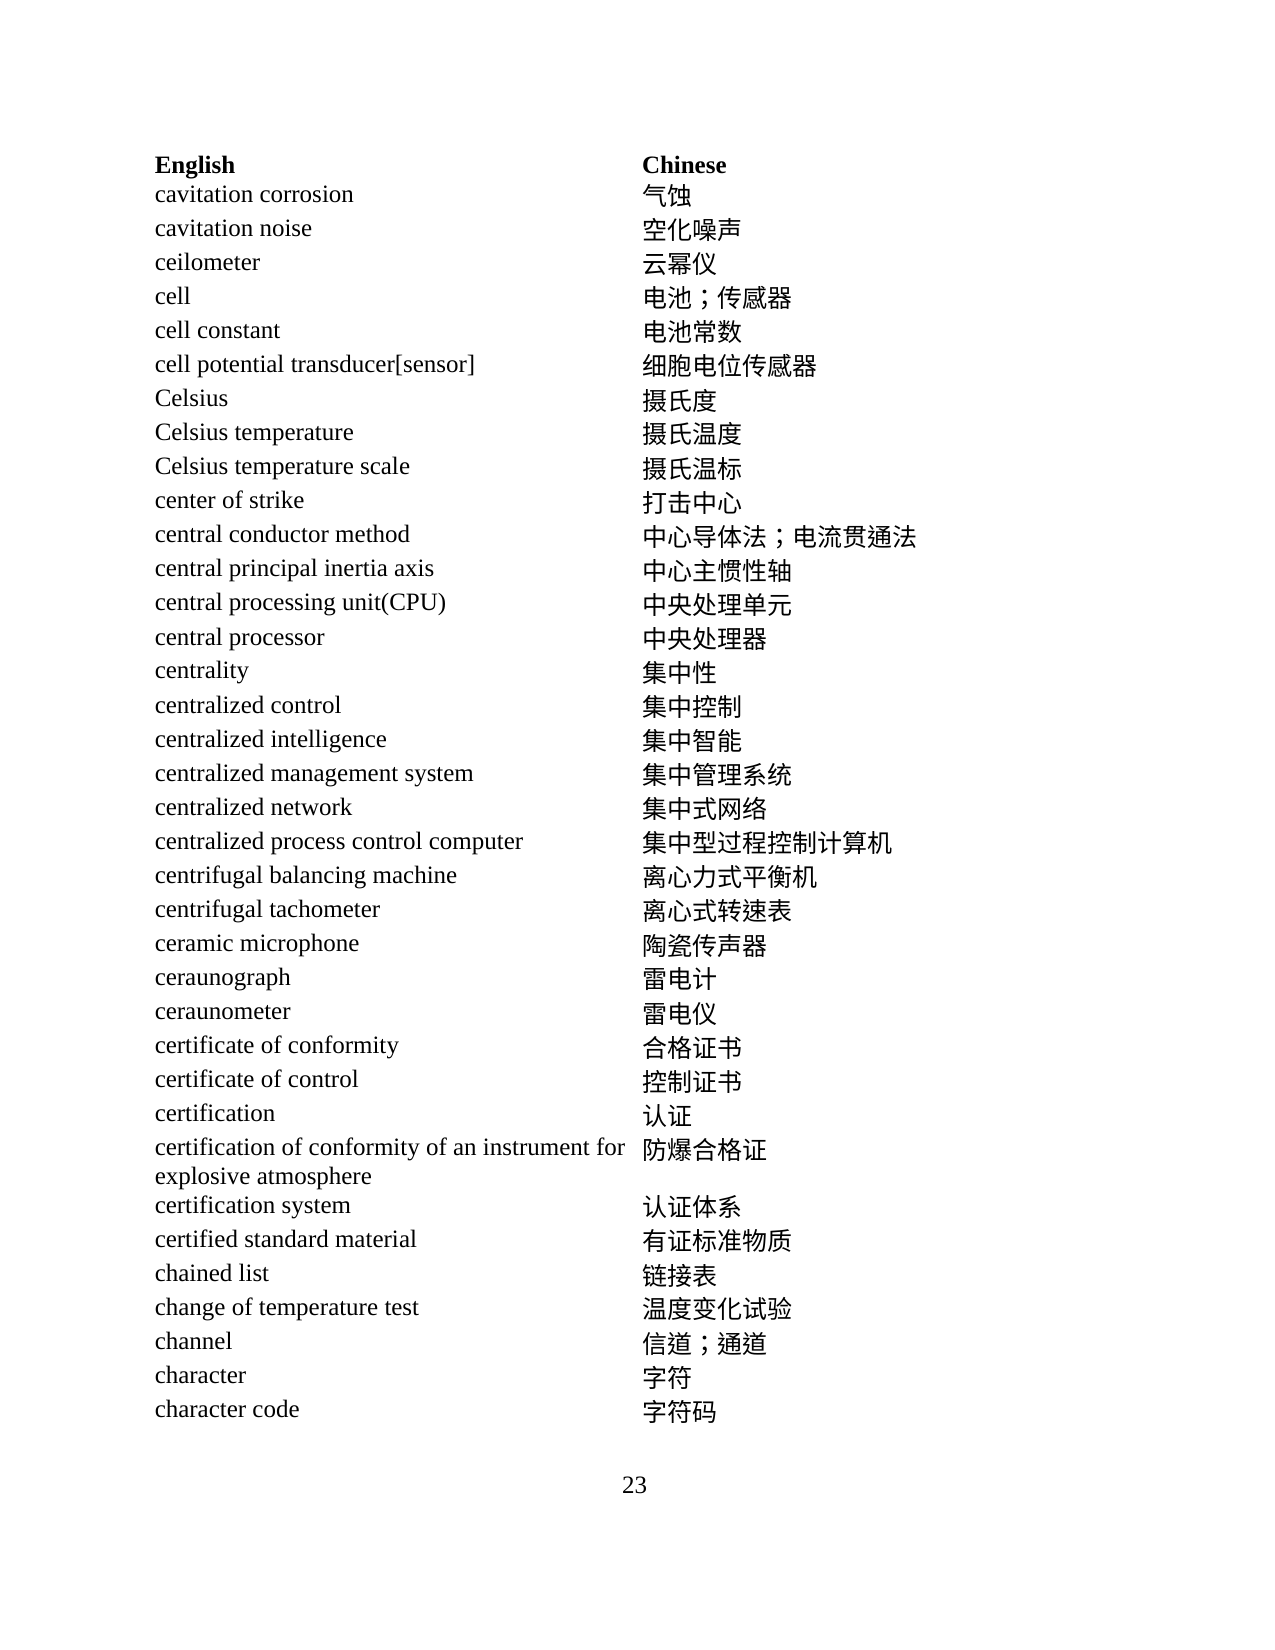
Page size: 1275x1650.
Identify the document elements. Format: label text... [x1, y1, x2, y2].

table_cell centrifugal tachometer [150, 894, 637, 928]
table_cell 有证标准物质 [638, 1224, 1125, 1258]
table_cell ceramic microphone [150, 928, 637, 962]
table_cell character code [150, 1394, 637, 1428]
table_cell 打击中心 [638, 485, 1125, 519]
table_cell centralized network [150, 792, 637, 826]
table_cell centralized intelligence [150, 724, 637, 758]
table_cell 雷电仪 [638, 996, 1125, 1030]
table_cell 陶瓷传声器 [638, 928, 1125, 962]
table_cell 摄氏温度 [638, 417, 1125, 451]
table_cell 集中式网络 [638, 792, 1125, 826]
table_cell centrifugal balancing machine [150, 860, 637, 894]
table_cell 中心导体法；电流贯通法 [638, 519, 1125, 553]
table_cell 中心主惯性轴 [638, 554, 1125, 587]
table_cell centralized control [150, 690, 637, 724]
table_cell character [150, 1360, 637, 1394]
table_cell cavitation corrosion [150, 179, 637, 213]
table_cell centrality [150, 656, 637, 690]
table_cell central principal inertia axis [150, 554, 637, 587]
table_header Chinese [638, 150, 1125, 179]
table_cell 电池常数 [638, 315, 1125, 349]
table_cell 认证体系 [638, 1190, 1125, 1224]
table_cell certification [150, 1099, 637, 1132]
table_header English [150, 150, 637, 179]
table_cell 集中型过程控制计算机 [638, 826, 1125, 860]
table_cell change of temperature test [150, 1292, 637, 1326]
table_cell 离心式转速表 [638, 894, 1125, 928]
table_cell 摄氏度 [638, 383, 1125, 417]
table_cell 电池；传感器 [638, 281, 1125, 315]
table_cell Celsius [150, 383, 637, 417]
table_cell center of strike [150, 485, 637, 519]
table_cell 中央处理单元 [638, 588, 1125, 622]
table_cell certified standard material [150, 1224, 637, 1258]
table_cell cell [150, 281, 637, 315]
table_cell central processor [150, 622, 637, 656]
table_cell certification system [150, 1190, 637, 1224]
table_cell 摄氏温标 [638, 451, 1125, 485]
table_cell 离心力式平衡机 [638, 860, 1125, 894]
table_cell 集中控制 [638, 690, 1125, 724]
table_cell 空化噪声 [638, 213, 1125, 247]
table_cell certification of conformity of an instrument for explosive atmosphere [150, 1133, 637, 1190]
table_cell ceilometer [150, 247, 637, 281]
table_cell 气蚀 [638, 179, 1125, 213]
table_cell 云幂仪 [638, 247, 1125, 281]
table_cell certificate of control [150, 1064, 637, 1098]
table_cell cell potential transducer[sensor] [150, 349, 637, 383]
table_cell certificate of conformity [150, 1030, 637, 1064]
table_cell 雷电计 [638, 962, 1125, 996]
table_cell 合格证书 [638, 1030, 1125, 1064]
table_cell 中央处理器 [638, 622, 1125, 656]
table_cell centralized management system [150, 758, 637, 792]
table_cell cell constant [150, 315, 637, 349]
table_cell Celsius temperature scale [150, 451, 637, 485]
table_cell centralized process control computer [150, 826, 637, 860]
table_cell 温度变化试验 [638, 1292, 1125, 1326]
table_cell cavitation noise [150, 213, 637, 247]
table_cell 信道；通道 [638, 1326, 1125, 1360]
table_cell 细胞电位传感器 [638, 349, 1125, 383]
table_cell 字符码 [638, 1394, 1125, 1428]
table_cell central processing unit(CPU) [150, 588, 637, 622]
table_cell chained list [150, 1258, 637, 1292]
table_cell 防爆合格证 [638, 1133, 1125, 1190]
table_cell channel [150, 1326, 637, 1360]
table_cell central conductor method [150, 519, 637, 553]
table_cell ceraunograph [150, 962, 637, 996]
table_cell ceraunometer [150, 996, 637, 1030]
table_cell 字符 [638, 1360, 1125, 1394]
table_cell 认证 [638, 1099, 1125, 1132]
table_cell 链接表 [638, 1258, 1125, 1292]
table_cell 控制证书 [638, 1064, 1125, 1098]
table_cell 集中智能 [638, 724, 1125, 758]
table_cell 集中管理系统 [638, 758, 1125, 792]
table_cell 集中性 [638, 656, 1125, 690]
table_cell Celsius temperature [150, 417, 637, 451]
